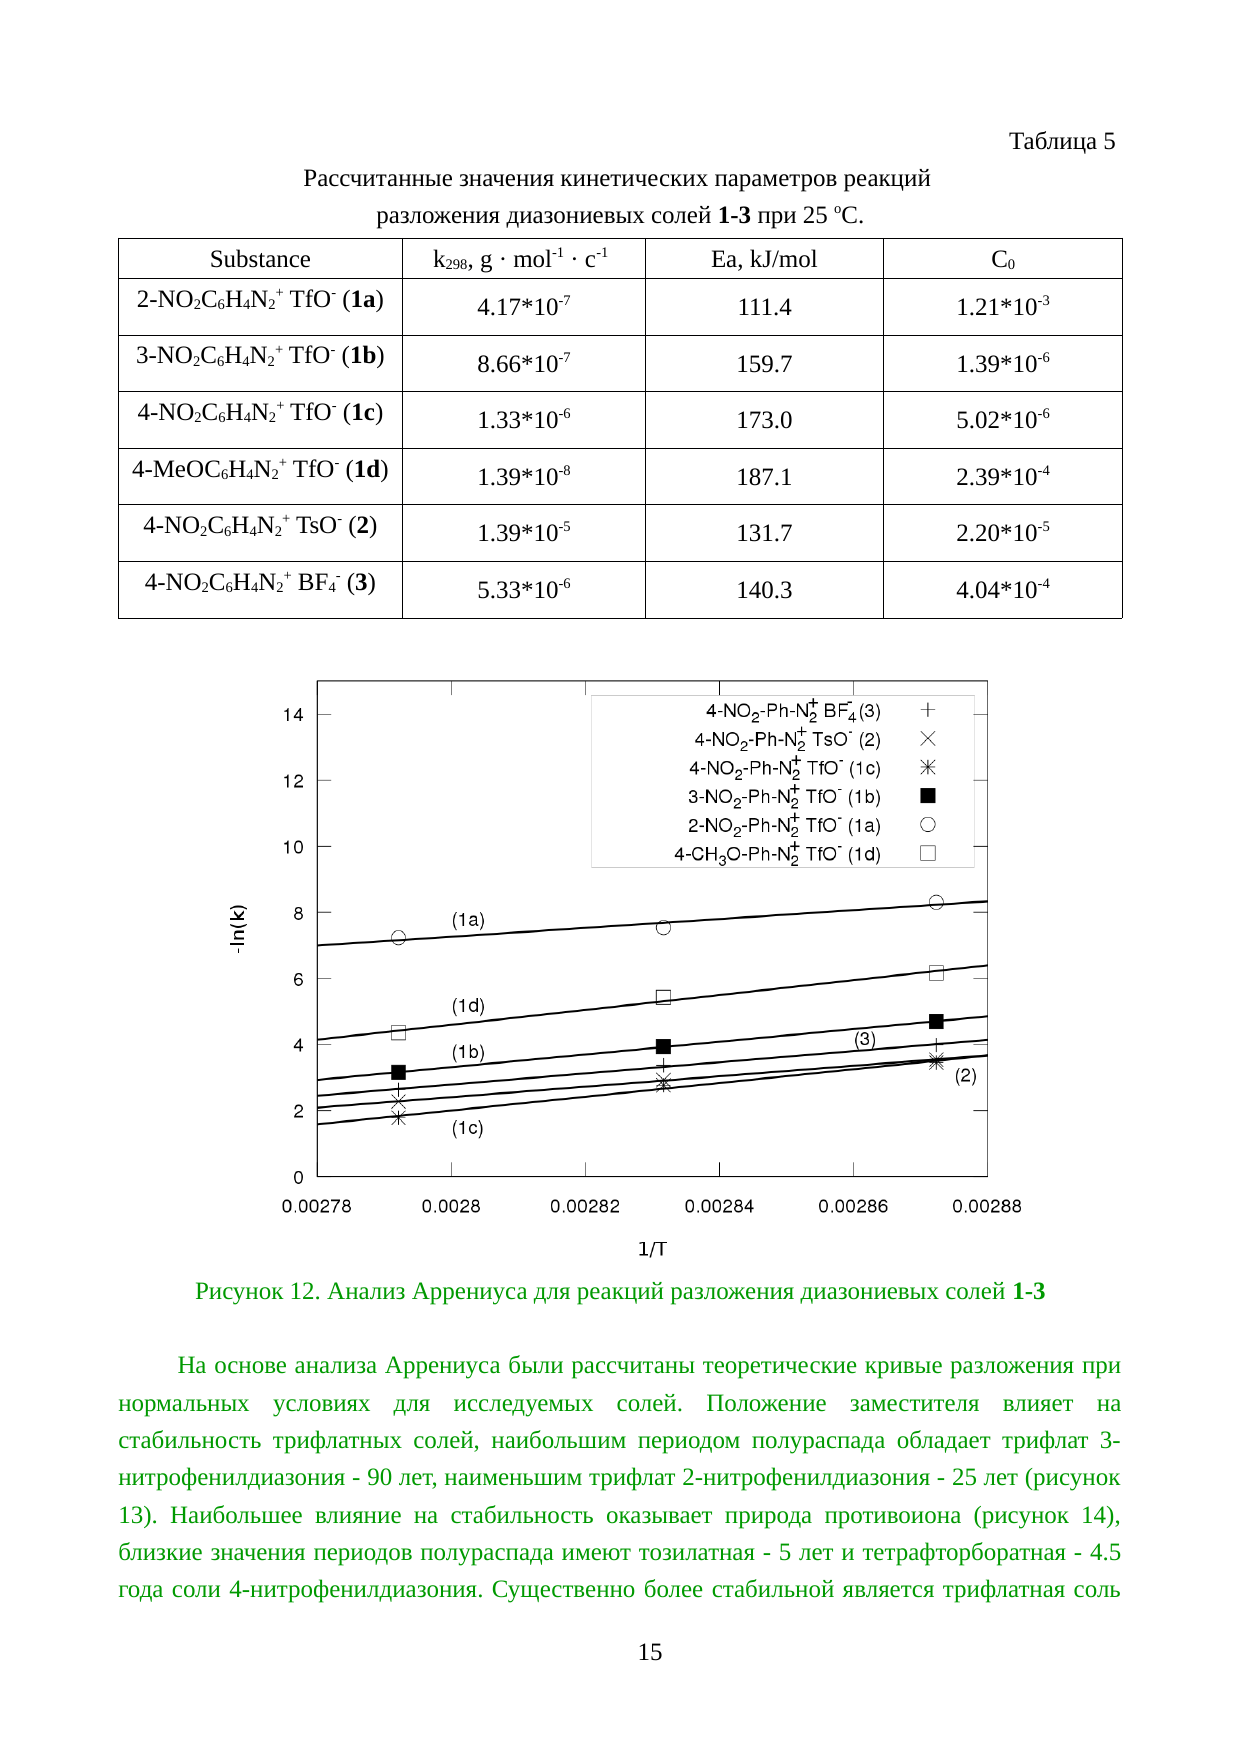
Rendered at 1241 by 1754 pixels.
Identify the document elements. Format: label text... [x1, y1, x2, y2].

table_cell 2-NO2С6H4N2+ TfO- (1a) [119, 279, 402, 335]
table_cell 4-NO2С6H4N2+ BF4- (3) [119, 562, 402, 617]
table_header Substance [119, 239, 402, 278]
text Рассчитанные значения кинетических параметров реакций [118, 163, 1122, 192]
table_cell 1.39*10-6 [884, 336, 1122, 391]
table_cell 2.39*10-4 [884, 449, 1122, 504]
table_cell 4.17*10-7 [403, 279, 645, 335]
table_header C0 [884, 239, 1122, 278]
text На основе анализа Аррениуса были рассчитаны теоретические кривые разложения при нормальных условиях для исследуемых солей. Положение заместителя влияет на стабильность трифлатных солей, наибольшим периодом полураспада обладает трифлат 3-нитрофенилдиазония - 90 лет, наименьшим трифлат 2-нитрофенилдиазония - 25 лет (рисунок 13). Наибольшее влияние на стабильность оказывает природа противоиона (рисунок 14), близкие значения периодов полураспада имеют тозилатная - 5 лет и тетрафторборатная - 4.5 года соли 4-нитрофенилдиазония. Существенно более стабильной является трифлатная соль [118, 1351, 1122, 1603]
table_cell 4-NO2С6H4N2+ TsO- (2) [119, 505, 402, 561]
table_cell 140.3 [646, 562, 883, 617]
table_cell 8.66*10-7 [403, 336, 645, 391]
table_cell 4-MeOС6H4N2+ TfO- (1d) [119, 449, 402, 504]
table_cell 2.20*10-5 [884, 505, 1122, 561]
table_header Ea, kJ/mol [646, 239, 883, 278]
table_cell 4.04*10-4 [884, 562, 1122, 617]
table_header k298, g · mol-1 · с-1 [403, 239, 645, 278]
table_cell 187.1 [646, 449, 883, 504]
table_cell 159.7 [646, 336, 883, 391]
table_cell 1.33*10-6 [403, 392, 645, 448]
text разложения диазониевых солей 1-3 при 25 оС. [118, 200, 1122, 229]
table_cell 1.21*10-3 [884, 279, 1122, 335]
text Рисунок 12. Анализ Аррениуса для реакций разложения диазониевых солей 1-3 [118, 1276, 1122, 1305]
table_cell 1.39*10-5 [403, 505, 645, 561]
table_cell 5.33*10-6 [403, 562, 645, 617]
table_cell 5.02*10-6 [884, 392, 1122, 448]
text Таблица 5 [118, 126, 1122, 154]
table_cell 4-NO2С6H4N2+ TfO- (1c) [119, 392, 402, 448]
table_cell 3-NO2С6H4N2+ TfO- (1b) [119, 336, 402, 391]
table_cell 173.0 [646, 392, 883, 448]
table_cell 111.4 [646, 279, 883, 335]
picture [216, 655, 1027, 1268]
table_cell 131.7 [646, 505, 883, 561]
table_cell 1.39*10-8 [403, 449, 645, 504]
